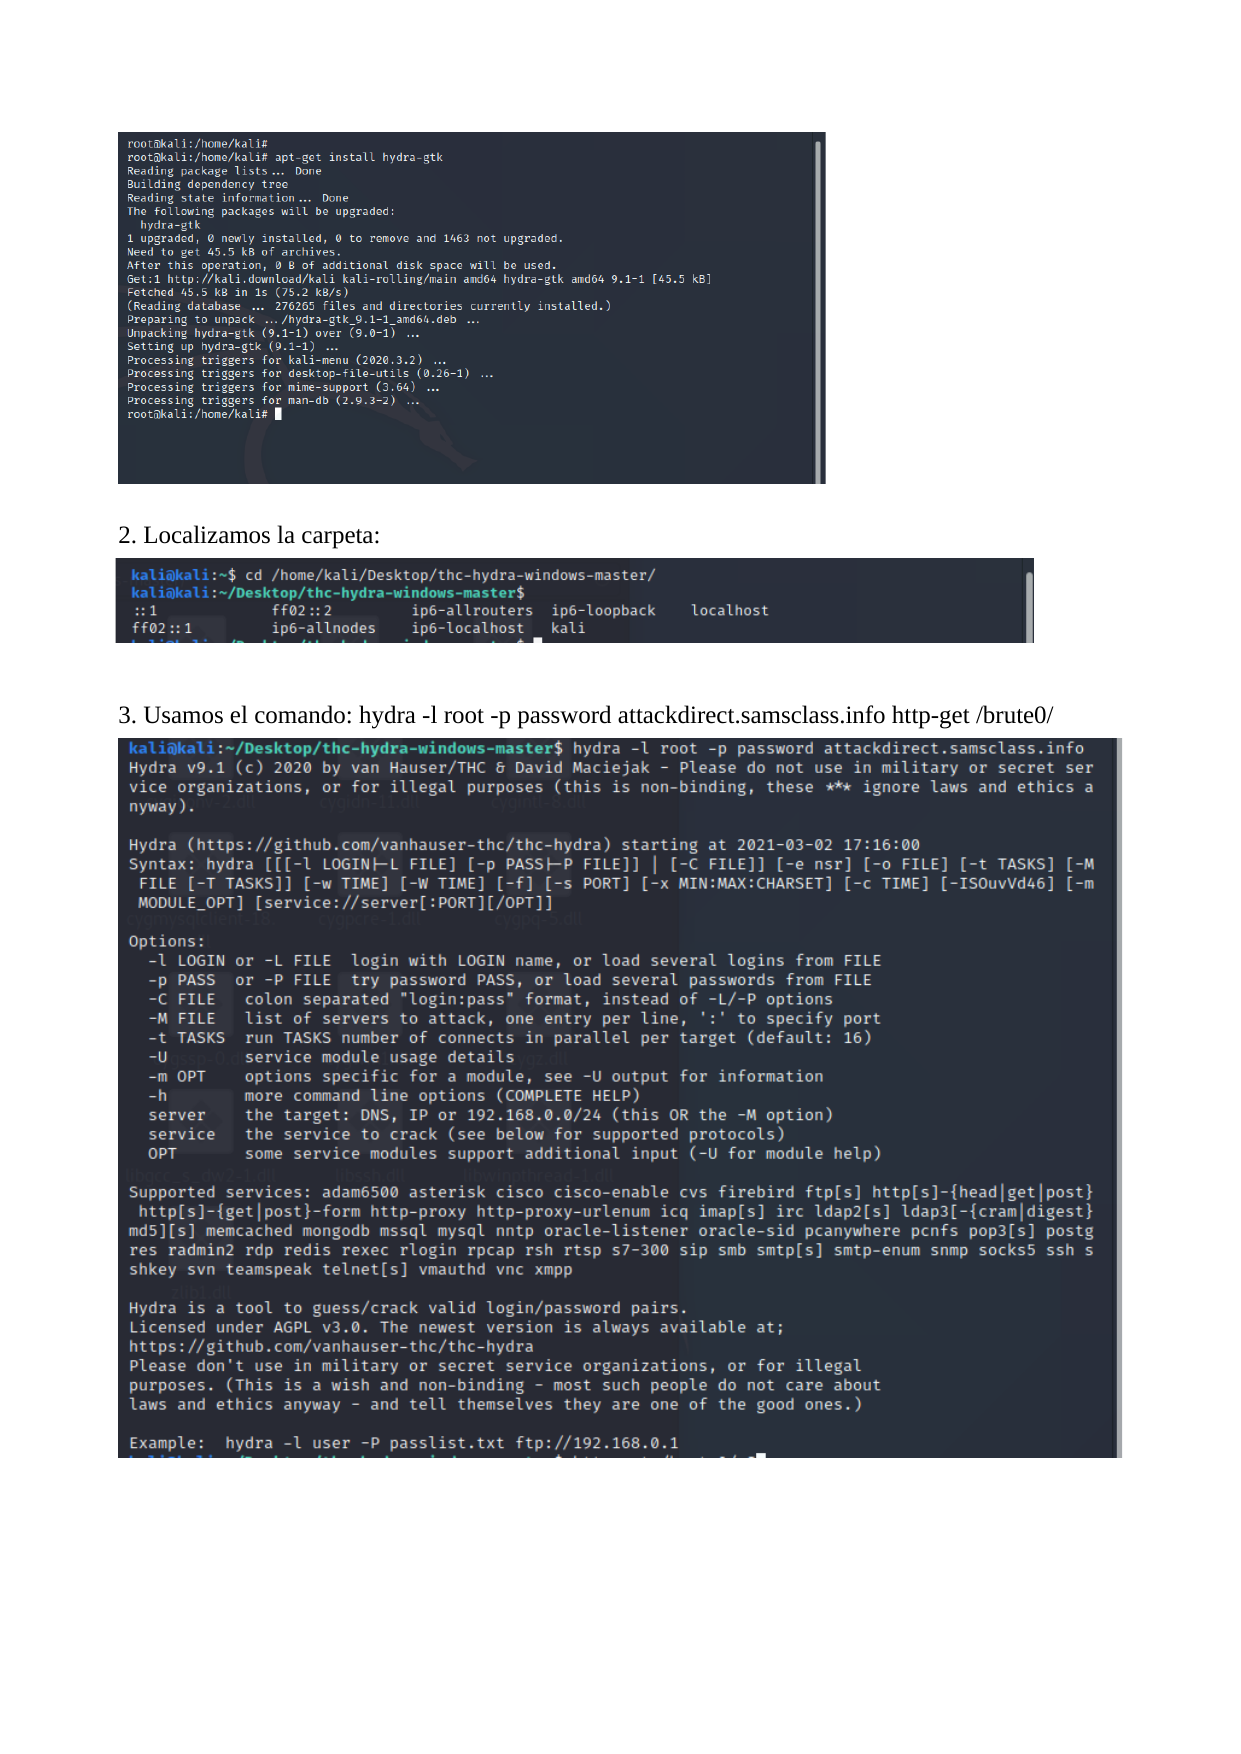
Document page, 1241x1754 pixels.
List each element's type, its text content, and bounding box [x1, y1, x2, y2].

text 3. Usamos el comando: hydra -l root -p password attackdirect.samsclass.info http-get /brute0/ [118, 700, 1122, 729]
picture [118, 738, 1123, 1458]
picture [115, 558, 1034, 643]
picture [118, 132, 826, 484]
text 2. Localizamos la carpeta: [118, 521, 1122, 549]
